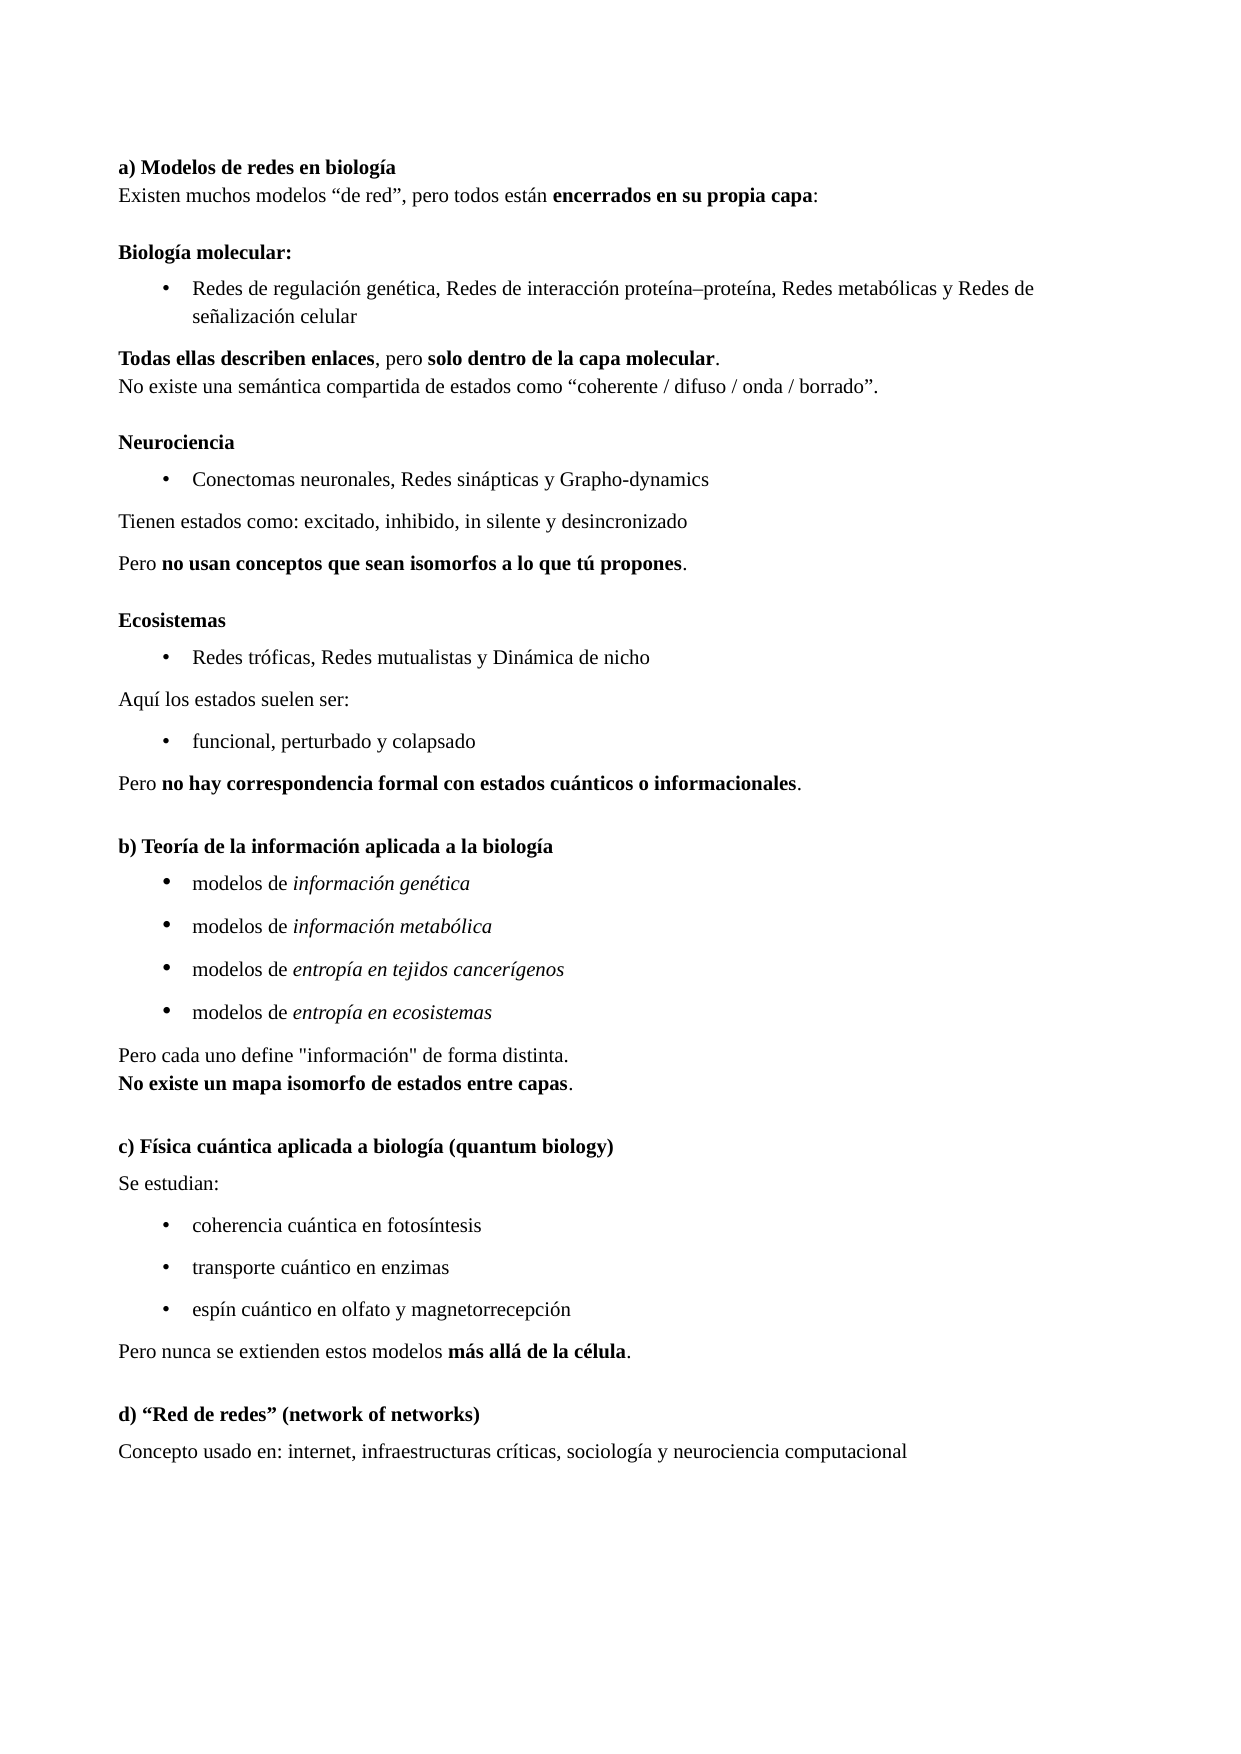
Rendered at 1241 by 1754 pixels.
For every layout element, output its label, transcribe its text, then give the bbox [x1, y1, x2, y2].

text Se estudian: [118, 1170, 1122, 1194]
subtitle Neurociencia [118, 430, 1122, 454]
text Todas ellas describen enlaces, pero solo dentro de la capa molecular. No existe una semántica compartida de estados como “coherente / difuso / onda / borrado”. [118, 346, 1122, 398]
text Pero no se aplica a la biología multicapa. [118, 1481, 1122, 1505]
list modelos de entropía en tejidos cancerígenos [162, 957, 1122, 982]
list Redes tróficas, Redes mutualistas y Dinámica de nicho [162, 644, 1122, 669]
list espín cuántico en olfato y magnetorrecepción [162, 1297, 1122, 1321]
subtitle d) “Red de redes” (network of networks) [118, 1402, 1122, 1426]
list Conectomas neuronales, Redes sinápticas y Grapho-dynamics [162, 467, 1122, 491]
list modelos de información genética [162, 871, 1122, 896]
text Concepto usado en: internet, infraestructuras críticas, sociología y neurociencia computacional [118, 1439, 1122, 1463]
text Pero cada uno define "información" de forma distinta. No existe un mapa isomorfo de estados entre capas. [118, 1043, 1122, 1095]
text Pero no hay correspondencia formal con estados cuánticos o informacionales. [118, 771, 1122, 795]
list Redes de regulación genética, Redes de interacción proteína–proteína, Redes metabólicas y Redes de señalización celular [162, 276, 1122, 328]
list funcional, perturbado y colapsado [162, 729, 1122, 753]
subtitle Ecosistemas [118, 608, 1122, 632]
subtitle Biología molecular: [118, 239, 1122, 264]
list coherencia cuántica en fotosíntesis [162, 1213, 1122, 1237]
list modelos de entropía en ecosistemas [162, 1000, 1122, 1025]
text ¿Qué modelos actuales se parecen? a) Modelos de redes en biología Existen muchos modelos “de red”, pero todos están encerrados en su propia capa: [118, 118, 1122, 207]
subtitle b) Teoría de la información aplicada a la biología [118, 834, 1122, 858]
text Tienen estados como: excitado, inhibido, in silente y desincronizado [118, 509, 1122, 533]
text Pero no usan conceptos que sean isomorfos a lo que tú propones. [118, 551, 1122, 575]
list transporte cuántico en enzimas [162, 1255, 1122, 1279]
subtitle c) Física cuántica aplicada a biología (quantum biology) [118, 1134, 1122, 1158]
text Pero nunca se extienden estos modelos más allá de la célula. [118, 1339, 1122, 1363]
list modelos de información metabólica [162, 914, 1122, 939]
text Aquí los estados suelen ser: [118, 687, 1122, 711]
